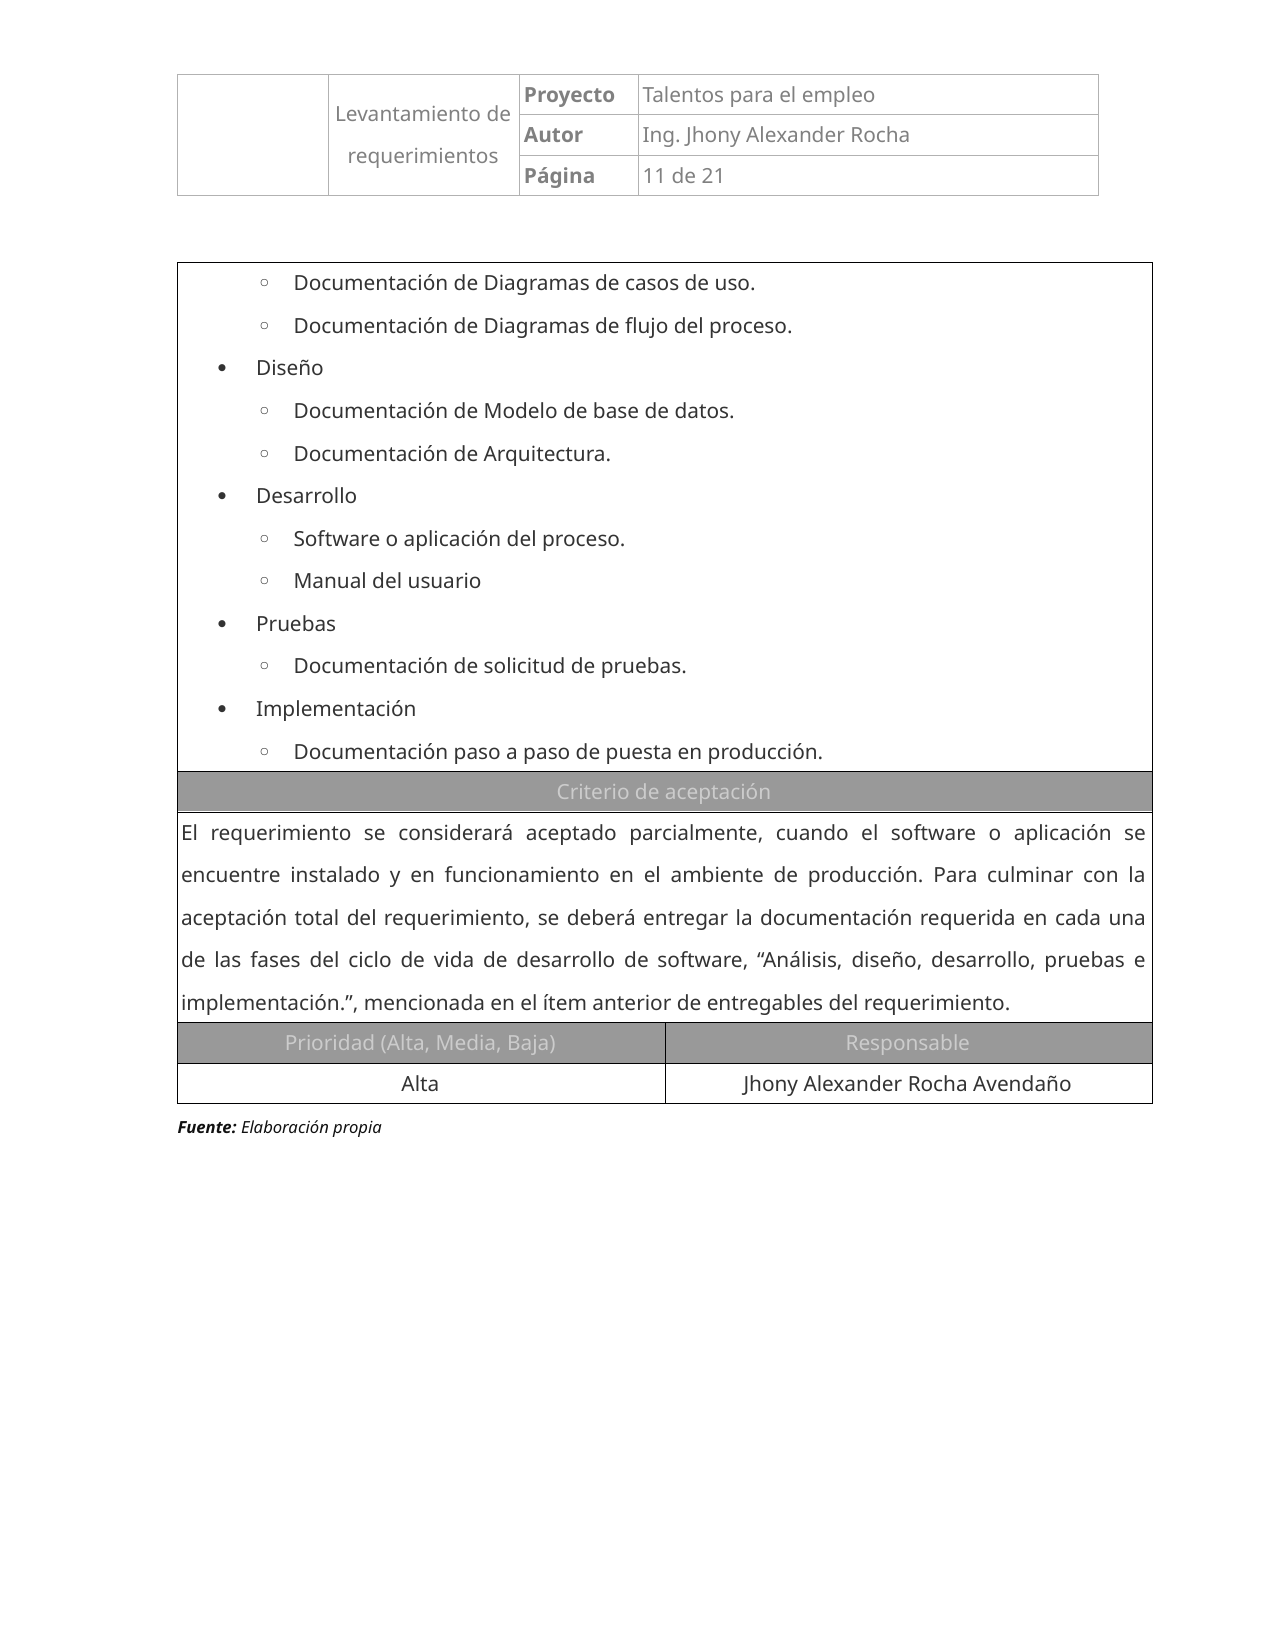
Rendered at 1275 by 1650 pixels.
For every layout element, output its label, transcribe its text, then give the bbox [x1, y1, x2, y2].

table_cell Prioridad (Alta, Media, Baja) [178, 1023, 665, 1063]
table_cell El requerimiento se considerará aceptado parcialmente, cuando el software o aplicación se encuentre instalado y en funcionamiento en el ambiente de producción. Para culminar con la aceptación total del requerimiento, se deberá entregar la documentación requerida en cada una de las fases del ciclo de vida de desarrollo de software, “Análisis, diseño, desarrollo, pruebas e implementación.”, mencionada en el ítem anterior de entregables del requerimiento. [178, 813, 1152, 1022]
table_cell Criterio de aceptación [178, 772, 1152, 811]
table_cell Análisis Documentación de Requerimientos del proceso. Documentación de Diagramas de casos de uso. Documentación de Diagramas de flujo del proceso. Diseño Documentación de Modelo de base de datos. Documentación de Arquitectura. Desarrollo Software o aplicación del proceso. Manual del usuario Pruebas Documentación de solicitud de pruebas. Implementación Documentación paso a paso de puesta en producción. [178, 263, 1152, 771]
table_cell Alta [178, 1064, 665, 1103]
table_cell Responsable [666, 1023, 1152, 1063]
text Fuente: Elaboración propia [177, 1116, 1098, 1139]
table_cell Jhony Alexander Rocha Avendaño [666, 1064, 1152, 1103]
